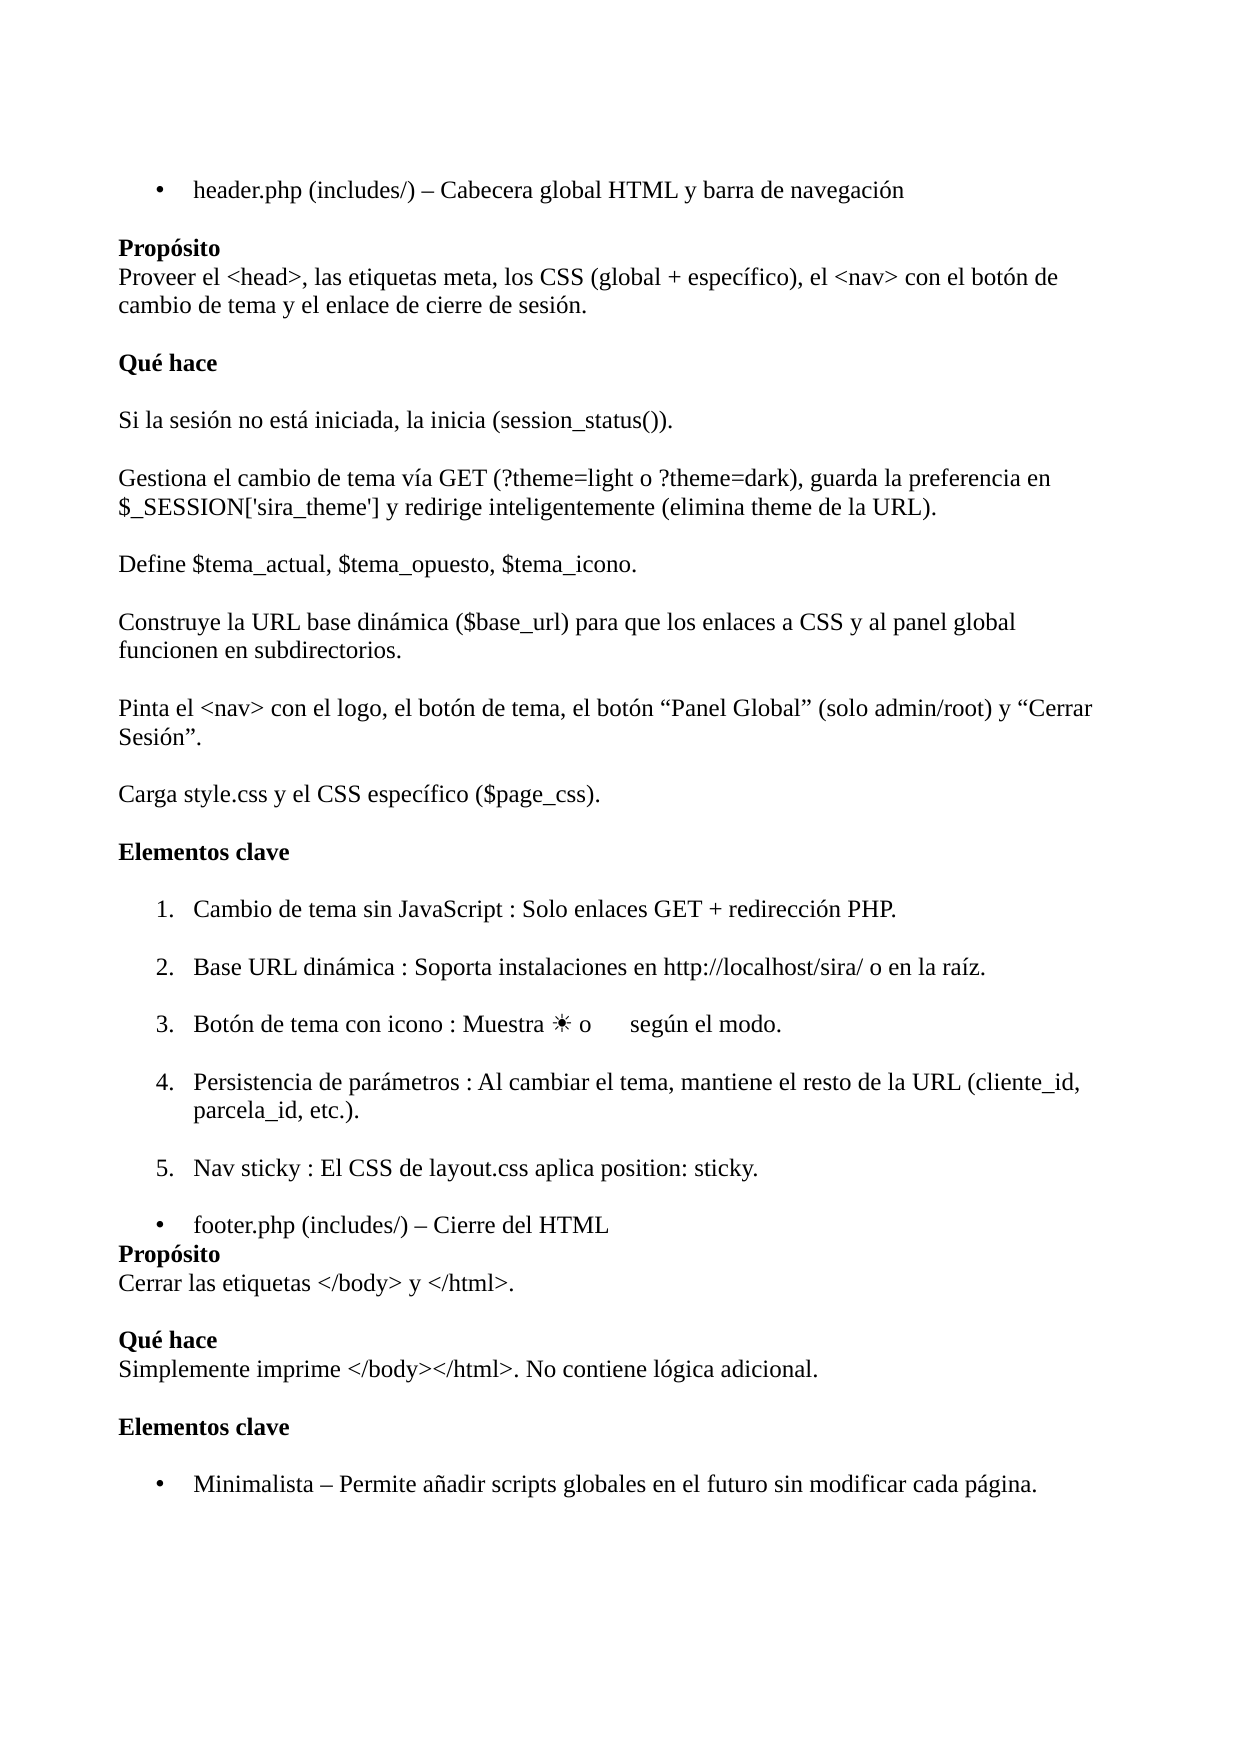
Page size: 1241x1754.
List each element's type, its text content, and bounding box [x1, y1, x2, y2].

list Base URL dinámica : Soporta instalaciones en http://localhost/sira/ o en la raíz. [156, 952, 1122, 981]
text Gestiona el cambio de tema vía GET (?theme=light o ?theme=dark), guarda la preferencia en $_SESSION['sira_theme'] y redirige inteligentemente (elimina theme de la URL). [118, 463, 1122, 521]
text Define $tema_actual, $tema_opuesto, $tema_icono. [118, 549, 1122, 578]
list header.php (includes/) – Cabecera global HTML y barra de navegación [156, 176, 1122, 204]
text Pinta el <nav> con el logo, el botón de tema, el botón “Panel Global” (solo admin/root) y “Cerrar Sesión”. [118, 693, 1122, 751]
text Qué hace [118, 1326, 1122, 1354]
text Si la sesión no está iniciada, la inicia (session_status()). [118, 406, 1122, 434]
text Propósito [118, 1239, 1122, 1268]
list Botón de tema con icono : Muestra ☀️ o 🌙 según el modo. [156, 1009, 1122, 1038]
text Carga style.css y el CSS específico ($page_css). [118, 779, 1122, 808]
text Proveer el <head>, las etiquetas meta, los CSS (global + específico), el <nav> con el botón de cambio de tema y el enlace de cierre de sesión. [118, 262, 1122, 319]
list Minimalista – Permite añadir scripts globales en el futuro sin modificar cada página. [156, 1469, 1122, 1498]
list Cambio de tema sin JavaScript : Solo enlaces GET + redirección PHP. [156, 894, 1122, 923]
text Elementos clave [118, 1412, 1122, 1441]
list Nav sticky : El CSS de layout.css aplica position: sticky. [156, 1153, 1122, 1182]
text Simplemente imprime </body></html>. No contiene lógica adicional. [118, 1354, 1122, 1383]
text Propósito [118, 233, 1122, 262]
text Construye la URL base dinámica ($base_url) para que los enlaces a CSS y al panel global funcionen en subdirectorios. [118, 607, 1122, 664]
list Persistencia de parámetros : Al cambiar el tema, mantiene el resto de la URL (cliente_id, parcela_id, etc.). [156, 1067, 1122, 1124]
list footer.php (includes/) – Cierre del HTML [156, 1211, 1122, 1239]
text Cerrar las etiquetas </body> y </html>. [118, 1268, 1122, 1297]
text Elementos clave [118, 837, 1122, 866]
text Qué hace [118, 348, 1122, 377]
